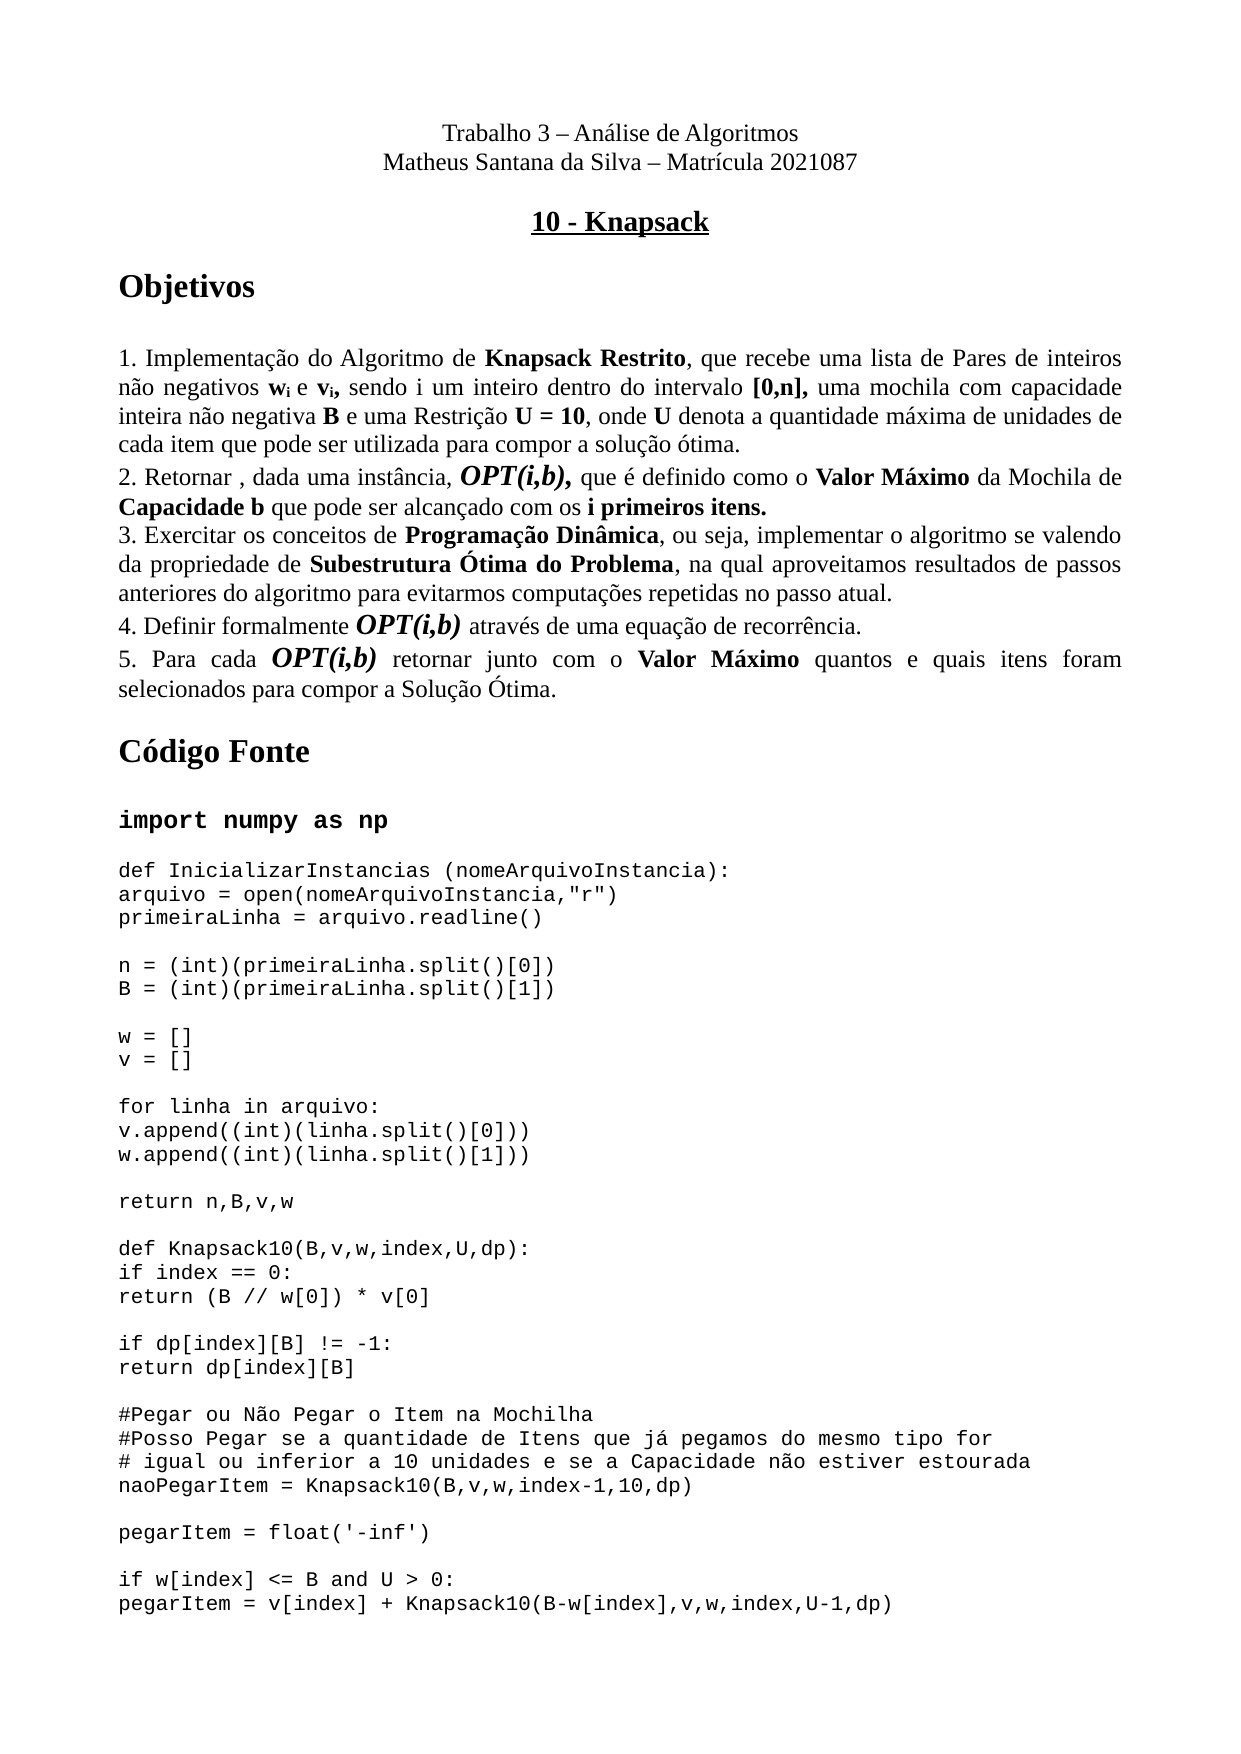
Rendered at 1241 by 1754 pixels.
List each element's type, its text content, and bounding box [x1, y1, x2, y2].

text if dp[index][B] != -1: [118, 1333, 1122, 1357]
text return n,B,v,w [118, 1191, 1122, 1215]
text def Knapsack10(B,v,w,index,U,dp): [118, 1238, 1122, 1262]
text v = [] [118, 1049, 1122, 1073]
text Matheus Santana da Silva – Matrícula 2021087 10 - Knapsack [118, 147, 1122, 238]
text return dp[index][B] [118, 1357, 1122, 1380]
text Objetivos [118, 267, 1122, 305]
text arquivo = open(nomeArquivoInstancia,"r") [118, 884, 1122, 907]
text Código Fonte [118, 731, 1122, 770]
text if w[index] <= B and U > 0: [118, 1569, 1122, 1593]
text 2. Retornar , dada uma instância, OPT(i,b), que é definido como o Valor Máximo da Mochila de Capacidade b que pode ser alcançado com os i primeiros itens. [118, 458, 1122, 521]
text naoPegarItem = Knapsack10(B,v,w,index-1,10,dp) [118, 1475, 1122, 1498]
text B = (int)(primeiraLinha.split()[1]) [118, 978, 1122, 1002]
text primeiraLinha = arquivo.readline() [118, 907, 1122, 931]
text def InicializarInstancias (nomeArquivoInstancia): [118, 860, 1122, 884]
text # igual ou inferior a 10 unidades e se a Capacidade não estiver estourada [118, 1451, 1122, 1475]
text #Posso Pegar se a quantidade de Itens que já pegamos do mesmo tipo for [118, 1428, 1122, 1451]
text n = (int)(primeiraLinha.split()[0]) [118, 955, 1122, 978]
text pegarItem = float('-inf') [118, 1522, 1122, 1546]
text v.append((int)(linha.split()[0])) [118, 1120, 1122, 1144]
text for linha in arquivo: [118, 1097, 1122, 1120]
text w = [] [118, 1026, 1122, 1049]
text 5. Para cada OPT(i,b) retornar junto com o Valor Máximo quantos e quais itens foram selecionados para compor a Solução Ótima. [118, 640, 1122, 703]
text import numpy as np [118, 808, 1122, 836]
text #Pegar ou Não Pegar o Item na Mochilha [118, 1404, 1122, 1428]
text 1. Implementação do Algoritmo de Knapsack Restrito, que recebe uma lista de Pares de inteiros não negativos wi e vi, sendo i um inteiro dentro do intervalo [0,n], uma mochila com capacidade inteira não negativa B e uma Restrição U = 10, onde U denota a quantidade máxima de unidades de cada item que pode ser utilizada para compor a solução ótima. [118, 343, 1122, 458]
text 3. Exercitar os conceitos de Programação Dinâmica, ou seja, implementar o algoritmo se valendo da propriedade de Subestrutura Ótima do Problema, na qual aproveitamos resultados de passos anteriores do algoritmo para evitarmos computações repetidas no passo atual. [118, 521, 1122, 607]
text return (B // w[0]) * v[0] [118, 1286, 1122, 1309]
text Trabalho 3 – Análise de Algoritmos [118, 118, 1122, 147]
text 4. Definir formalmente OPT(i,b) através de uma equação de recorrência. [118, 607, 1122, 640]
text pegarItem = v[index] + Knapsack10(B-w[index],v,w,index,U-1,dp) [118, 1593, 1122, 1617]
text if index == 0: [118, 1262, 1122, 1286]
text w.append((int)(linha.split()[1])) [118, 1144, 1122, 1167]
